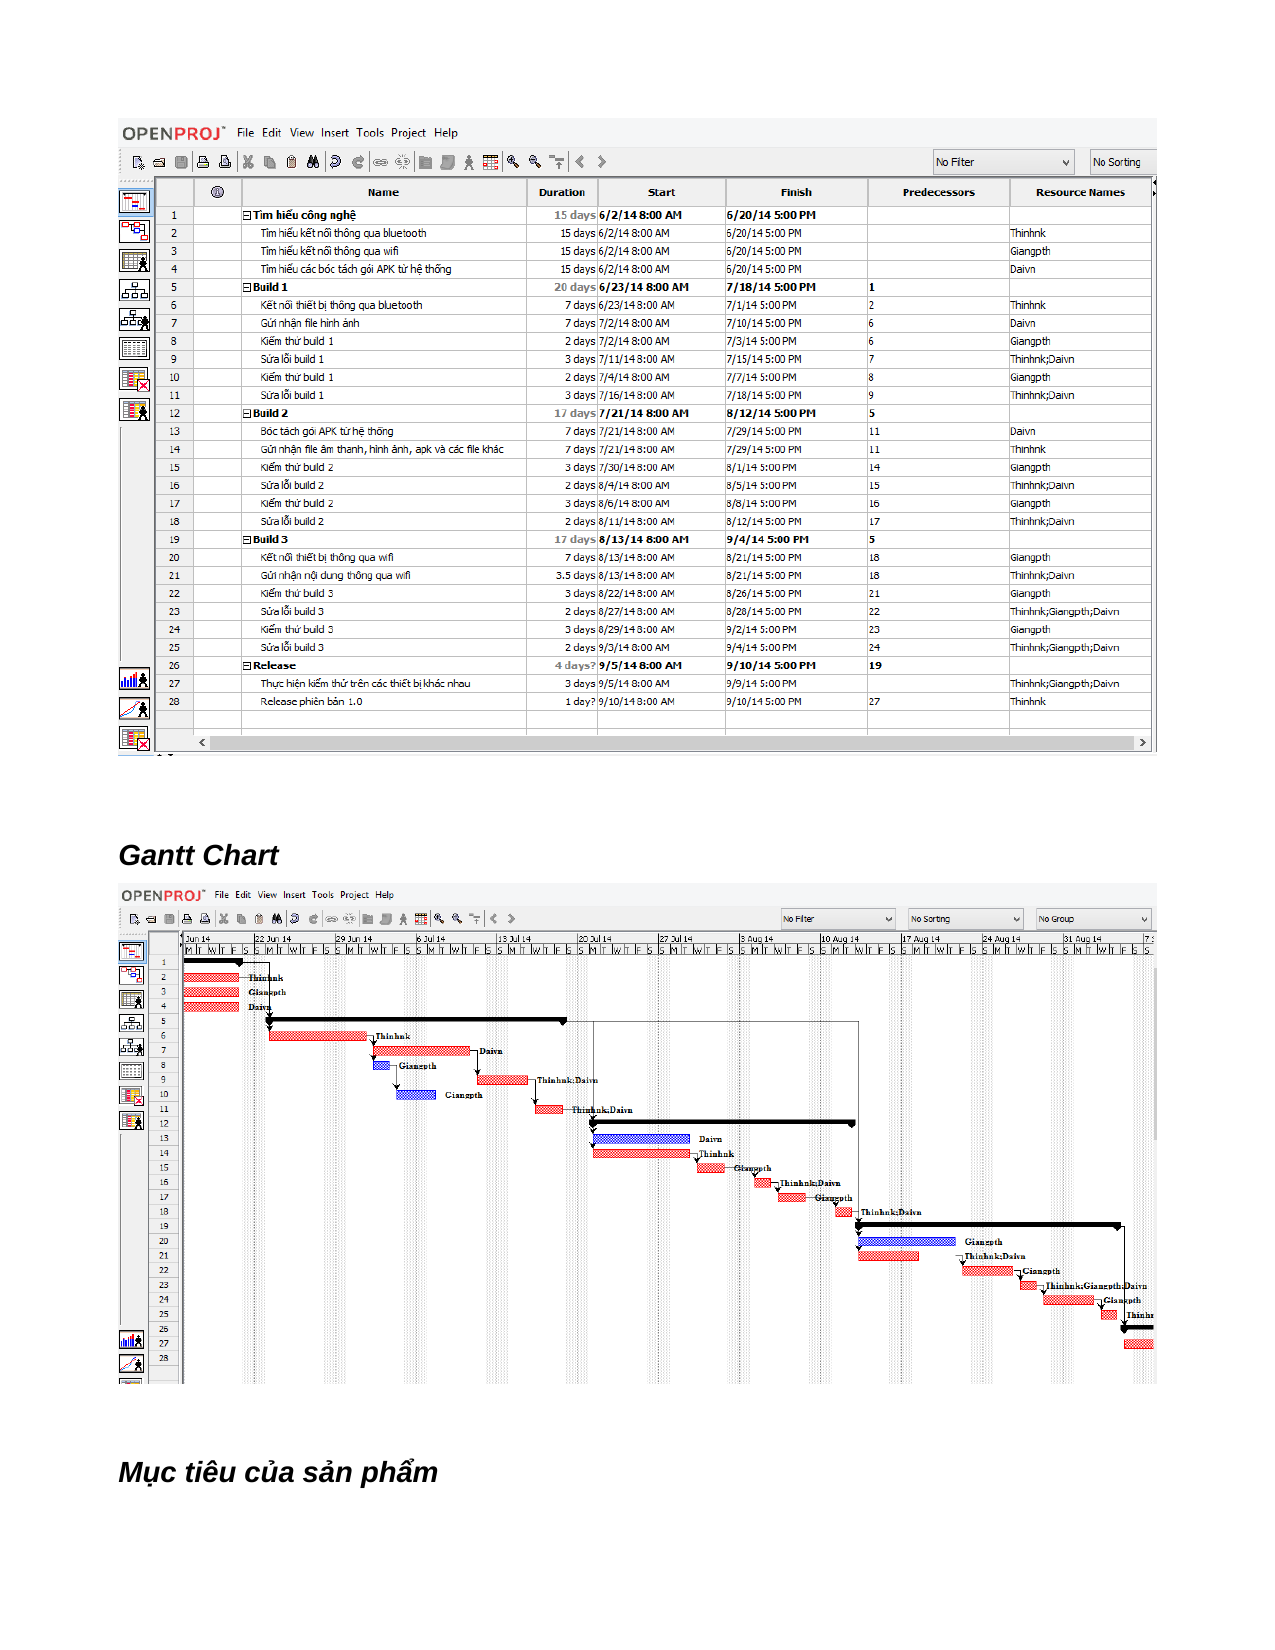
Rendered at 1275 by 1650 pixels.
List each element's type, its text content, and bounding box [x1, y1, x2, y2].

subtitle Gantt Chart [118, 838, 1157, 871]
picture [118, 883, 1157, 1384]
picture [118, 118, 1157, 756]
subtitle Mục tiêu của sản phẩm [118, 1454, 1157, 1488]
